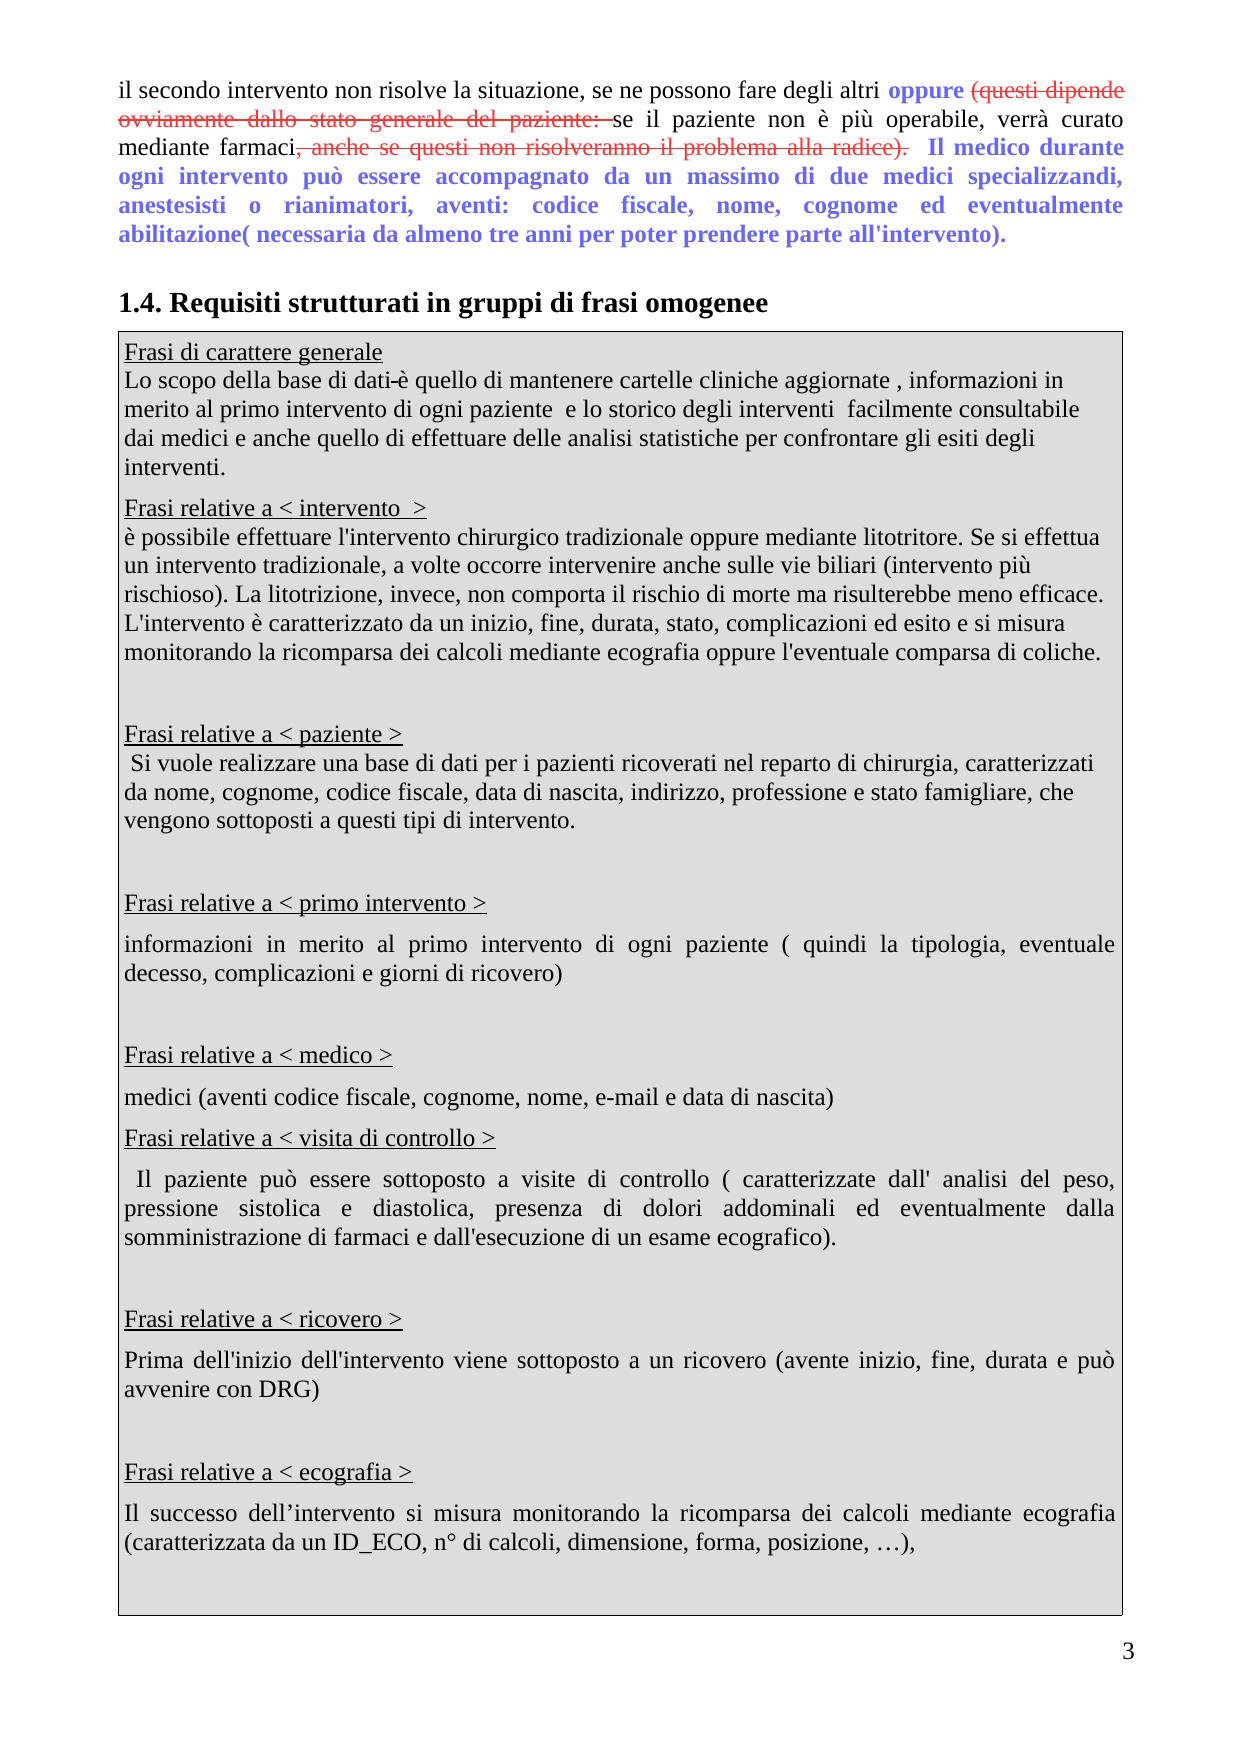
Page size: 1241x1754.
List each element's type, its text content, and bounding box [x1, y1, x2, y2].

subtitle 1.4. Requisiti strutturati in gruppi di frasi omogenee [118, 285, 1124, 318]
text il secondo intervento non risolve la situazione, se ne possono fare degli altri oppure (questi dipende ovviamente dallo stato generale del paziente: se il paziente non è più operabile, verrà curato mediante farmaci, anche se questi non risolveranno il problema alla radice). Il medico durante ogni intervento può essere accompagnato da un massimo di due medici specializzandi, anestesisti o rianimatori, aventi: codice fiscale, nome, cognome ed eventualmente abilitazione( necessaria da almeno tre anni per poter prendere parte all'intervento). [118, 75, 1124, 247]
table_header Frasi di carattere generale Lo scopo della base di dati è quello di mantenere cartelle cliniche aggiornate , informazioni in merito al primo intervento di ogni paziente e lo storico degli interventi facilmente consultabile dai medici e anche quello di effettuare delle analisi statistiche per confrontare gli esiti degli interventi. Frasi relative a < intervento > è possibile effettuare l'intervento chirurgico tradizionale oppure mediante litotritore. Se si effettua un intervento tradizionale, a volte occorre intervenire anche sulle vie biliari (intervento più rischioso). La litotrizione, invece, non comporta il rischio di morte ma risulterebbe meno efficace. L'intervento è caratterizzato da un inizio, fine, durata, stato, complicazioni ed esito e si misura monitorando la ricomparsa dei calcoli mediante ecografia oppure l'eventuale comparsa di coliche. Frasi relative a < paziente > Si vuole realizzare una base di dati per i pazienti ricoverati nel reparto di chirurgia, caratterizzati da nome, cognome, codice fiscale, data di nascita, indirizzo, professione e stato famigliare, che vengono sottoposti a questi tipi di intervento. Frasi relative a < primo intervento > informazioni in merito al primo intervento di ogni paziente ( quindi la tipologia, eventuale decesso, complicazioni e giorni di ricovero) Frasi relative a < medico > medici (aventi codice fiscale, cognome, nome, e-mail e data di nascita) Frasi relative a < visita di controllo > Il paziente può essere sottoposto a visite di controllo ( caratterizzate dall' analisi del peso, pressione sistolica e diastolica, presenza di dolori addominali ed eventualmente dalla somministrazione di farmaci e dall'esecuzione di un esame ecografico). Frasi relative a < ricovero > Prima dell'inizio dell'intervento viene sottoposto a un ricovero (avente inizio, fine, durata e può avvenire con DRG) Frasi relative a < ecografia > Il successo dell’intervento si misura monitorando la ricomparsa dei calcoli mediante ecografia (caratterizzata da un ID_ECO, n° di calcoli, dimensione, forma, posizione, …), [119, 332, 1122, 1615]
